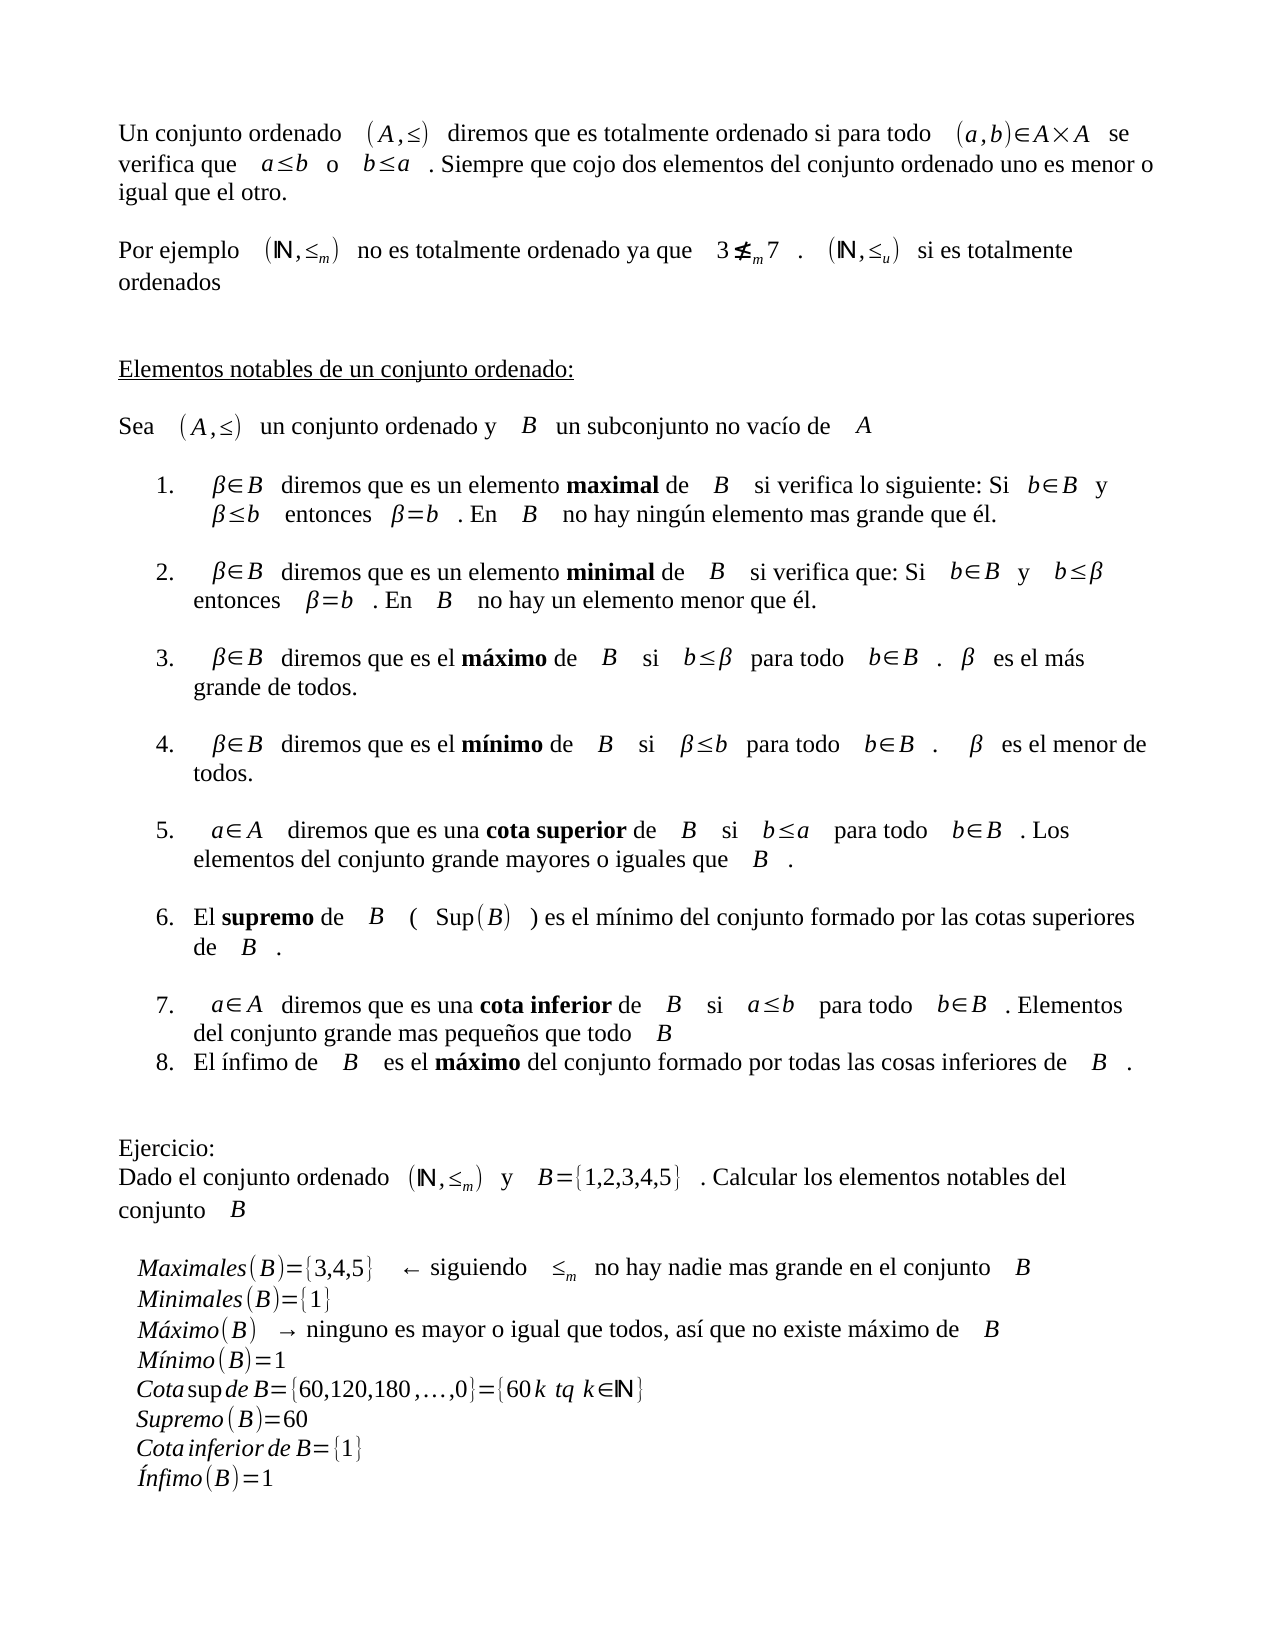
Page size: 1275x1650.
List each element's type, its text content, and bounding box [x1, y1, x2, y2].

text ← siguiendo no hay nadie mas grande en el conjunto [118, 1252, 1157, 1284]
list El ínfimo de es el máximo del conjunto formado por todas las cosas inferiores de . [156, 1047, 1157, 1076]
list diremos que es una cota superior de si para todo . Los elementos del conjunto grande mayores o iguales que . [156, 815, 1157, 873]
text → ninguno es mayor o igual que todos, así que no existe máximo de [118, 1314, 1157, 1345]
list diremos que es el mínimo de si para todo . es el menor de todos. [156, 729, 1157, 787]
list diremos que es un elemento minimal de si verifica que: Si y entonces . En no hay un elemento menor que él. [156, 557, 1157, 614]
text Dado el conjunto ordenadoy . Calcular los elementos notables del conjunto [118, 1162, 1157, 1223]
list diremos que es el máximo de si para todo .es el más grande de todos. [156, 643, 1157, 700]
text Elementos notables de un conjunto ordenado: [118, 354, 1157, 382]
text Un conjunto ordenado diremos que es totalmente ordenado si para todo se verifica que o . Siempre que cojo dos elementos del conjunto ordenado uno es menor o igual que el otro. [118, 118, 1157, 206]
list El supremo de () es el mínimo del conjunto formado por las cotas superiores de . [156, 902, 1157, 961]
text Ejercicio: [118, 1133, 1157, 1162]
list diremos que es un elemento maximal de si verifica lo siguiente: Siy entonces. En no hay ningún elemento mas grande que él. [156, 470, 1157, 528]
text Por ejemplo no es totalmente ordenado ya que . si es totalmente ordenados [118, 235, 1157, 296]
text Sea un conjunto ordenado y un subconjunto no vacío de [118, 411, 1157, 442]
list diremos que es una cota inferior de si para todo . Elementos del conjunto grande mas pequeños que todo [156, 990, 1157, 1047]
